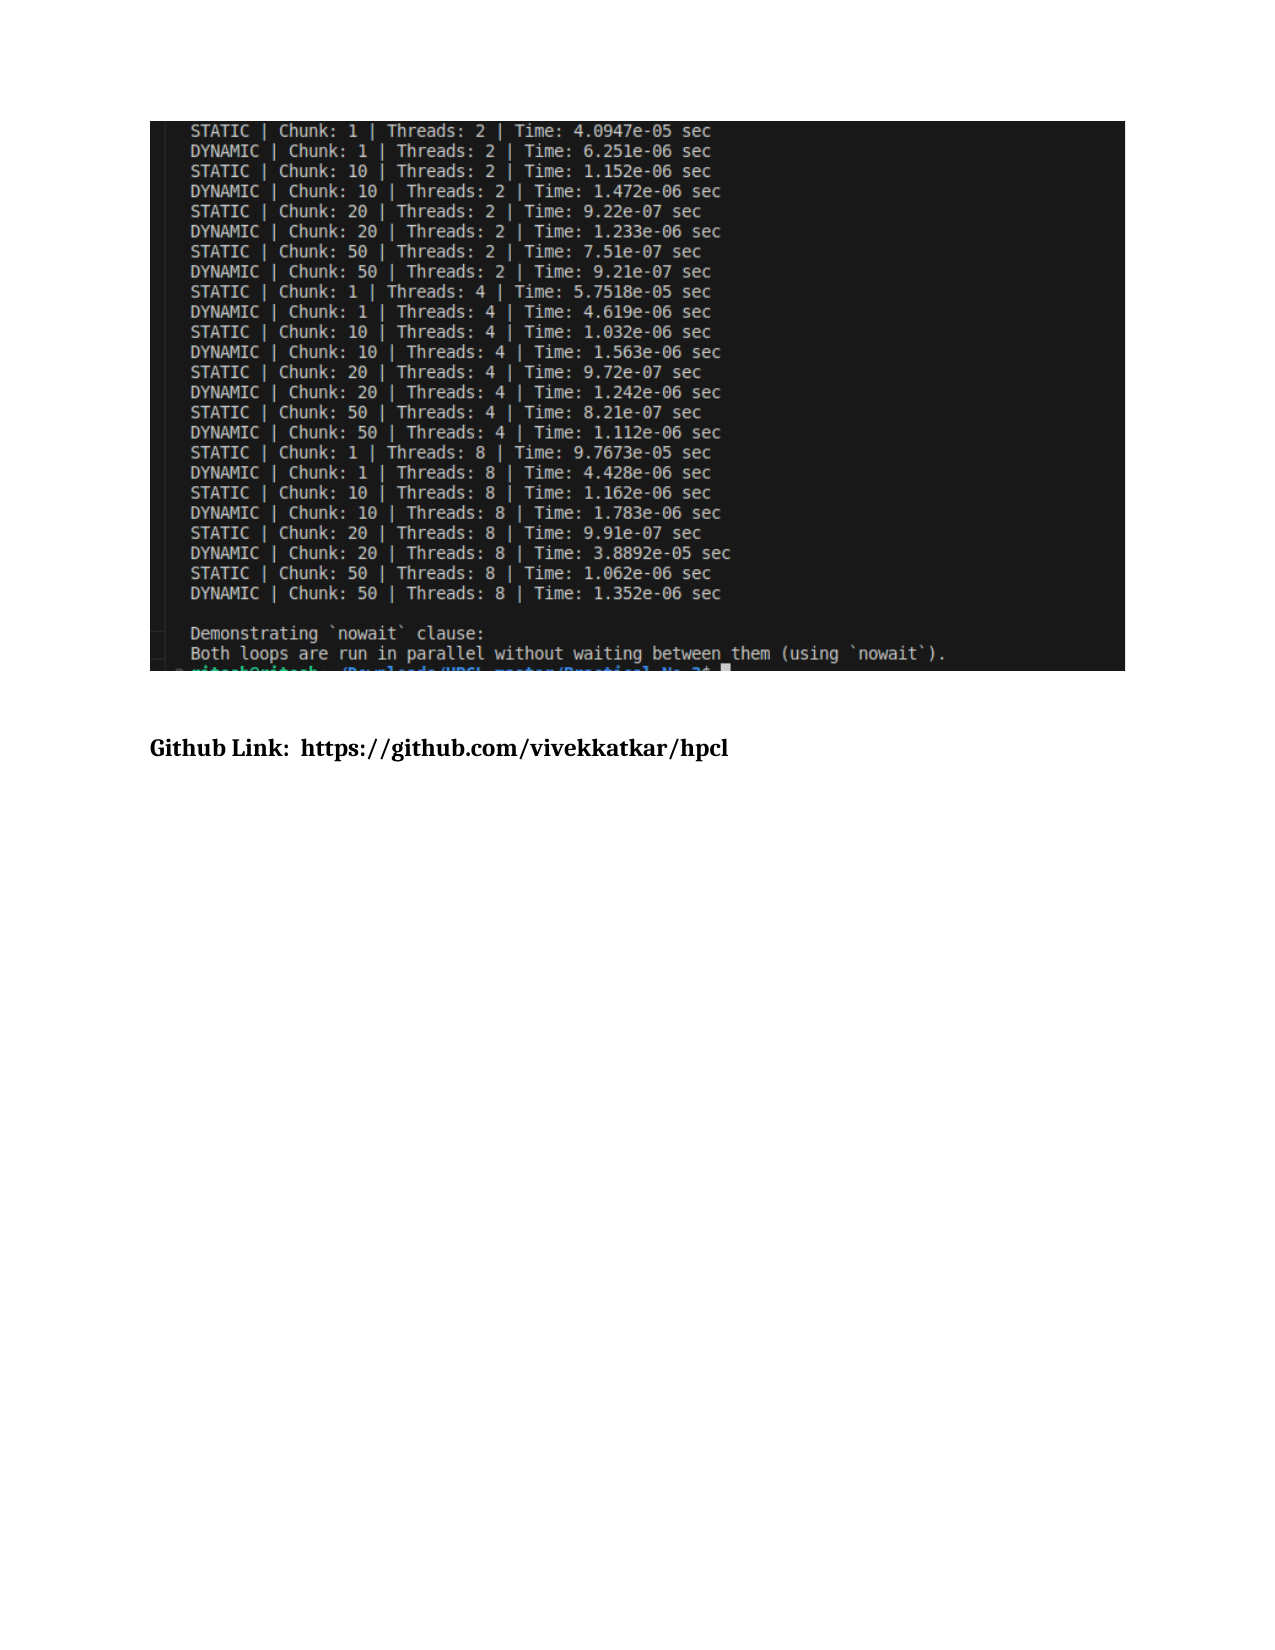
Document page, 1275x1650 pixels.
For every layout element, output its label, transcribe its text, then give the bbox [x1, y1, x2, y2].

text Github Link: https://github.com/vivekkatkar/hpcl [150, 734, 1125, 762]
